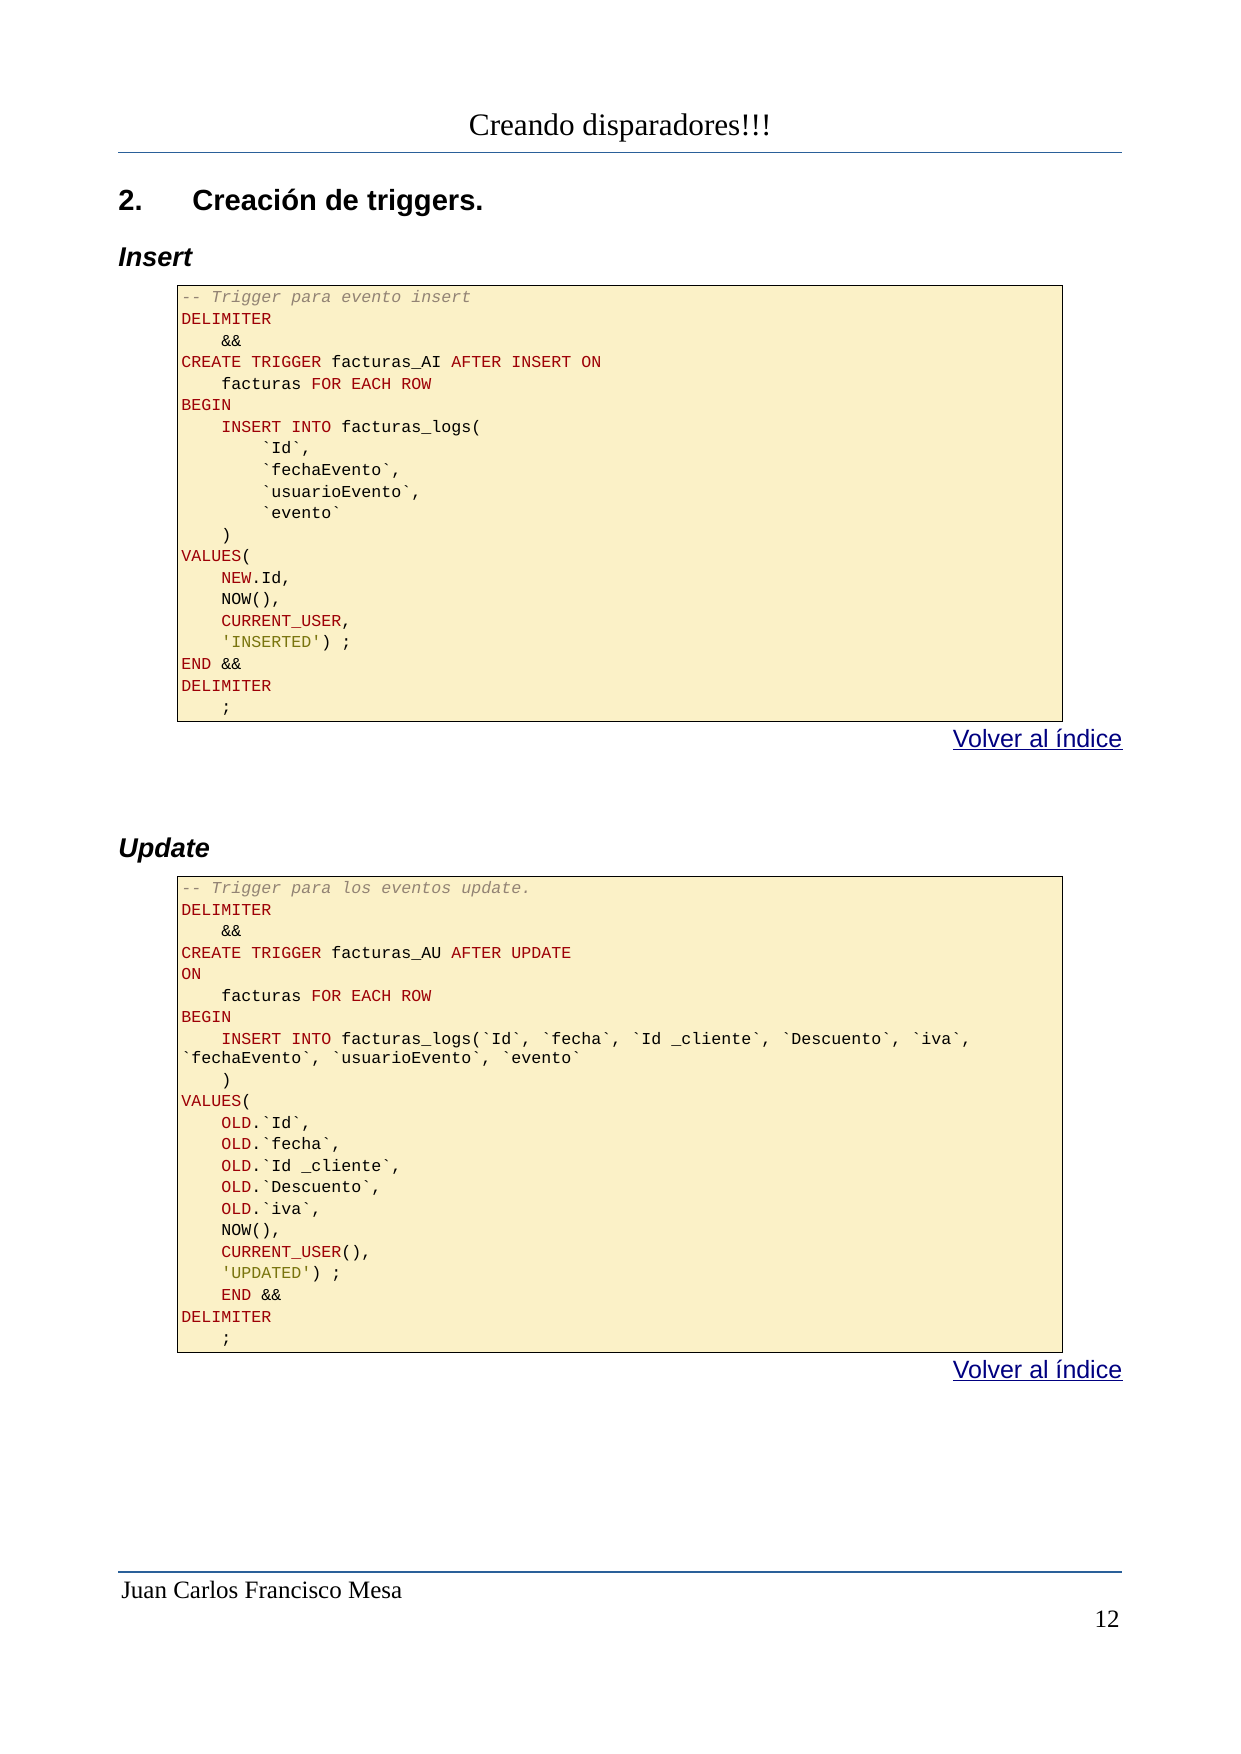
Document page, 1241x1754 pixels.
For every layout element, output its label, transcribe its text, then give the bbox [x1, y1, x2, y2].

text NOW(), [178, 1218, 1062, 1239]
text ; [178, 695, 1062, 721]
text CREATE TRIGGER facturas_AI AFTER INSERT ON [178, 350, 1062, 371]
text ; [178, 1326, 1062, 1352]
text -- Trigger para evento insert [178, 286, 1062, 307]
text `Id`, [178, 436, 1062, 458]
text END && [178, 1283, 1062, 1304]
text CREATE TRIGGER facturas_AU AFTER UPDATE [178, 940, 1062, 962]
text facturas FOR EACH ROW [178, 371, 1062, 393]
text DELIMITER [178, 673, 1062, 695]
text DELIMITER [178, 1304, 1062, 1326]
text && [178, 328, 1062, 350]
text Volver al índice [118, 724, 1122, 753]
text BEGIN [178, 393, 1062, 414]
text OLD.`Id _cliente`, [178, 1153, 1062, 1175]
text DELIMITER [178, 897, 1062, 919]
text OLD.`iva`, [178, 1196, 1062, 1218]
text CURRENT_USER(), [178, 1239, 1062, 1261]
text NEW.Id, [178, 565, 1062, 587]
text OLD.`Id`, [178, 1110, 1062, 1132]
text DELIMITER [178, 307, 1062, 328]
text `fechaEvento`, [178, 458, 1062, 479]
text && [178, 919, 1062, 940]
subtitle Update [118, 832, 1122, 863]
subtitle 2. Creación de triggers. [118, 183, 1122, 216]
text NOW(), [178, 587, 1062, 608]
text ON [178, 962, 1062, 983]
text END && [178, 652, 1062, 673]
text INSERT INTO facturas_logs( [178, 414, 1062, 436]
text OLD.`fecha`, [178, 1132, 1062, 1153]
text OLD.`Descuento`, [178, 1175, 1062, 1196]
subtitle Insert [118, 241, 1122, 273]
text ) [178, 1067, 1062, 1089]
text BEGIN [178, 1005, 1062, 1027]
text -- Trigger para los eventos update. [178, 877, 1062, 897]
text ) [178, 522, 1062, 544]
text 'UPDATED') ; [178, 1261, 1062, 1283]
text INSERT INTO facturas_logs(`Id`, `fecha`, `Id _cliente`, `Descuento`, `iva`, `fechaEvento`, `usuarioEvento`, `evento` [178, 1027, 1062, 1067]
text 'INSERTED') ; [178, 630, 1062, 652]
text `usuarioEvento`, [178, 479, 1062, 501]
text `evento` [178, 501, 1062, 522]
text CURRENT_USER, [178, 608, 1062, 630]
text Volver al índice [118, 1355, 1122, 1384]
text VALUES( [178, 544, 1062, 565]
text VALUES( [178, 1089, 1062, 1110]
text facturas FOR EACH ROW [178, 983, 1062, 1005]
